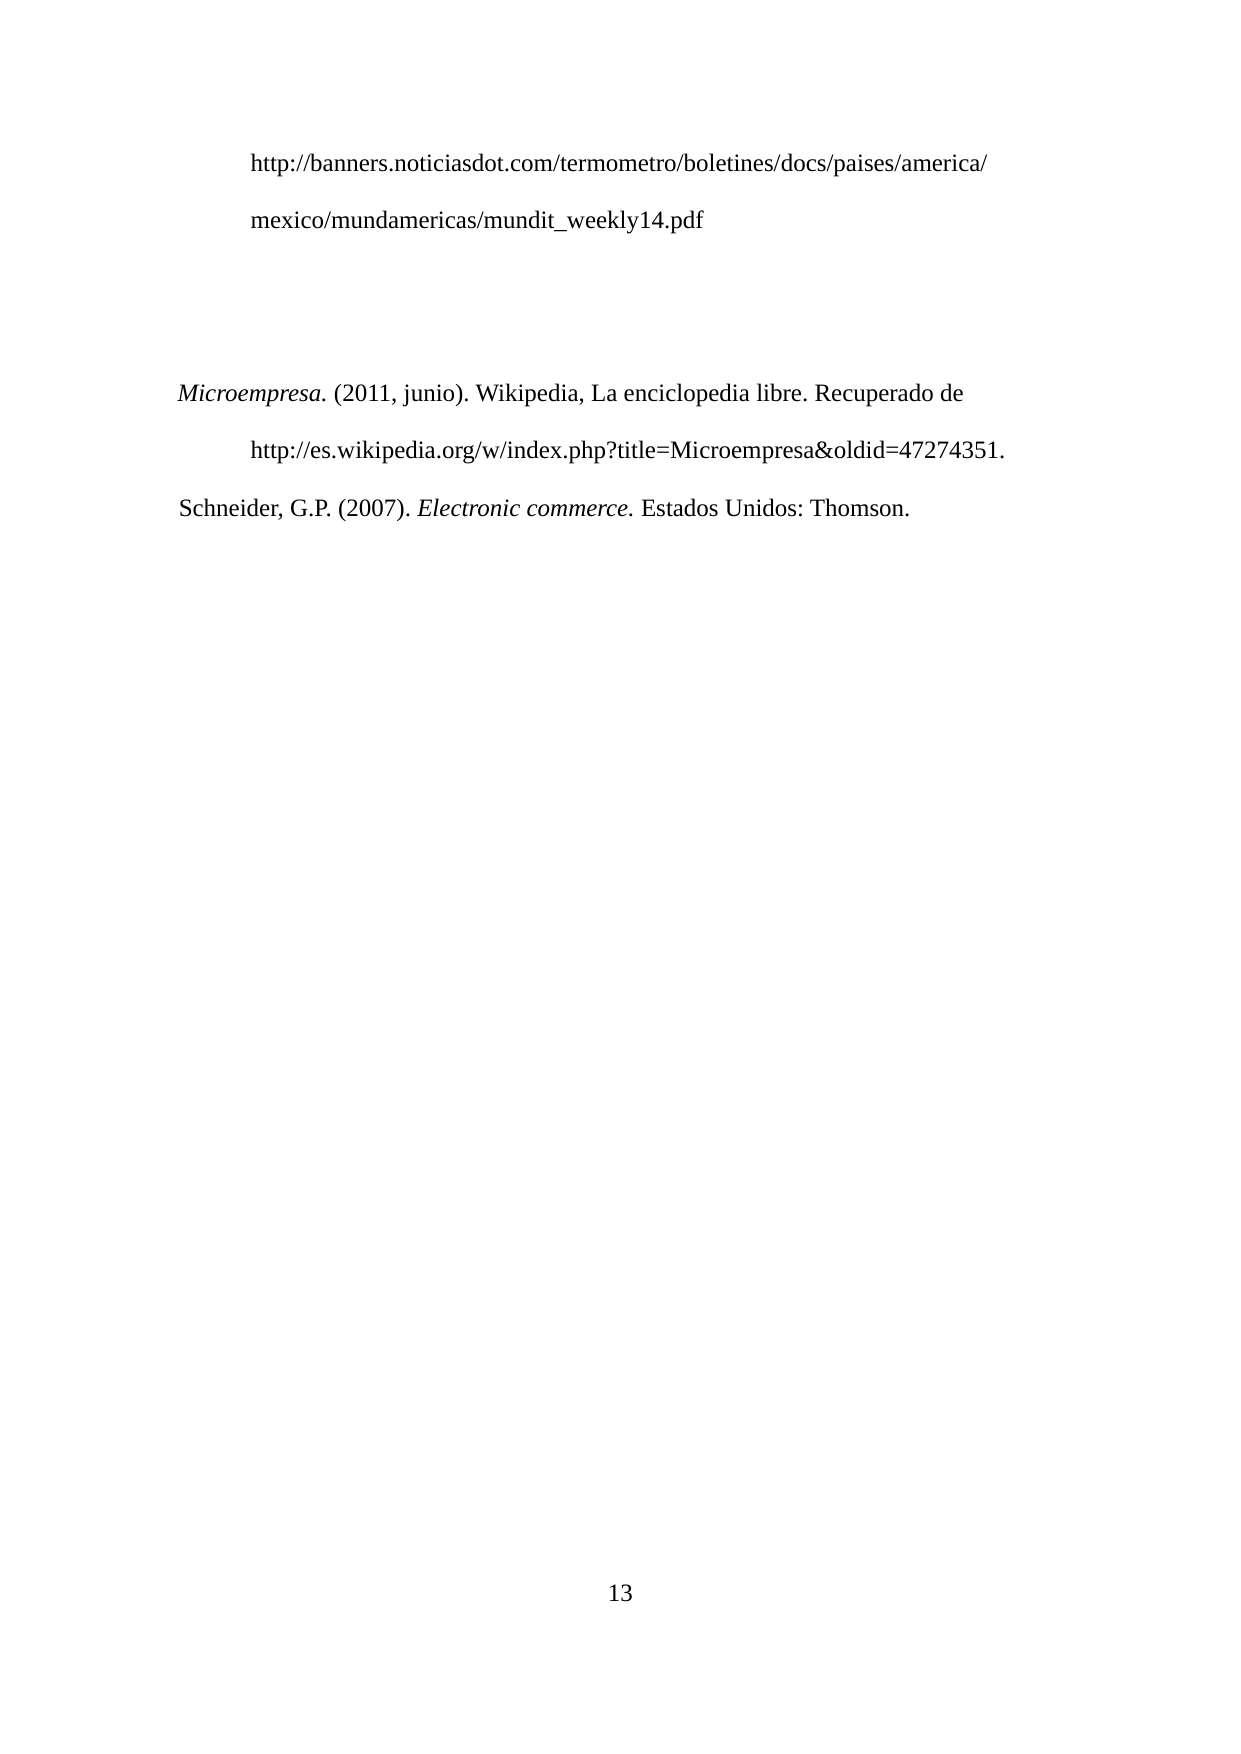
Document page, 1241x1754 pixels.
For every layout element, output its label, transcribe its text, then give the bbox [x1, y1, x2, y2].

text Microempresa. (2011, junio). Wikipedia, La enciclopedia libre. Recuperado de http://es.wikipedia.org/w/index.php?title=Microempresa&oldid=47274351. [177, 378, 1063, 464]
text http://banners.noticiasdot.com/termometro/boletines/docs/paises/america/mexico/mundamericas/mundit_weekly14.pdf [178, 148, 1063, 234]
text Schneider, G.P. (2007). Electronic commerce. Estados Unidos: Thomson. [178, 493, 1063, 521]
